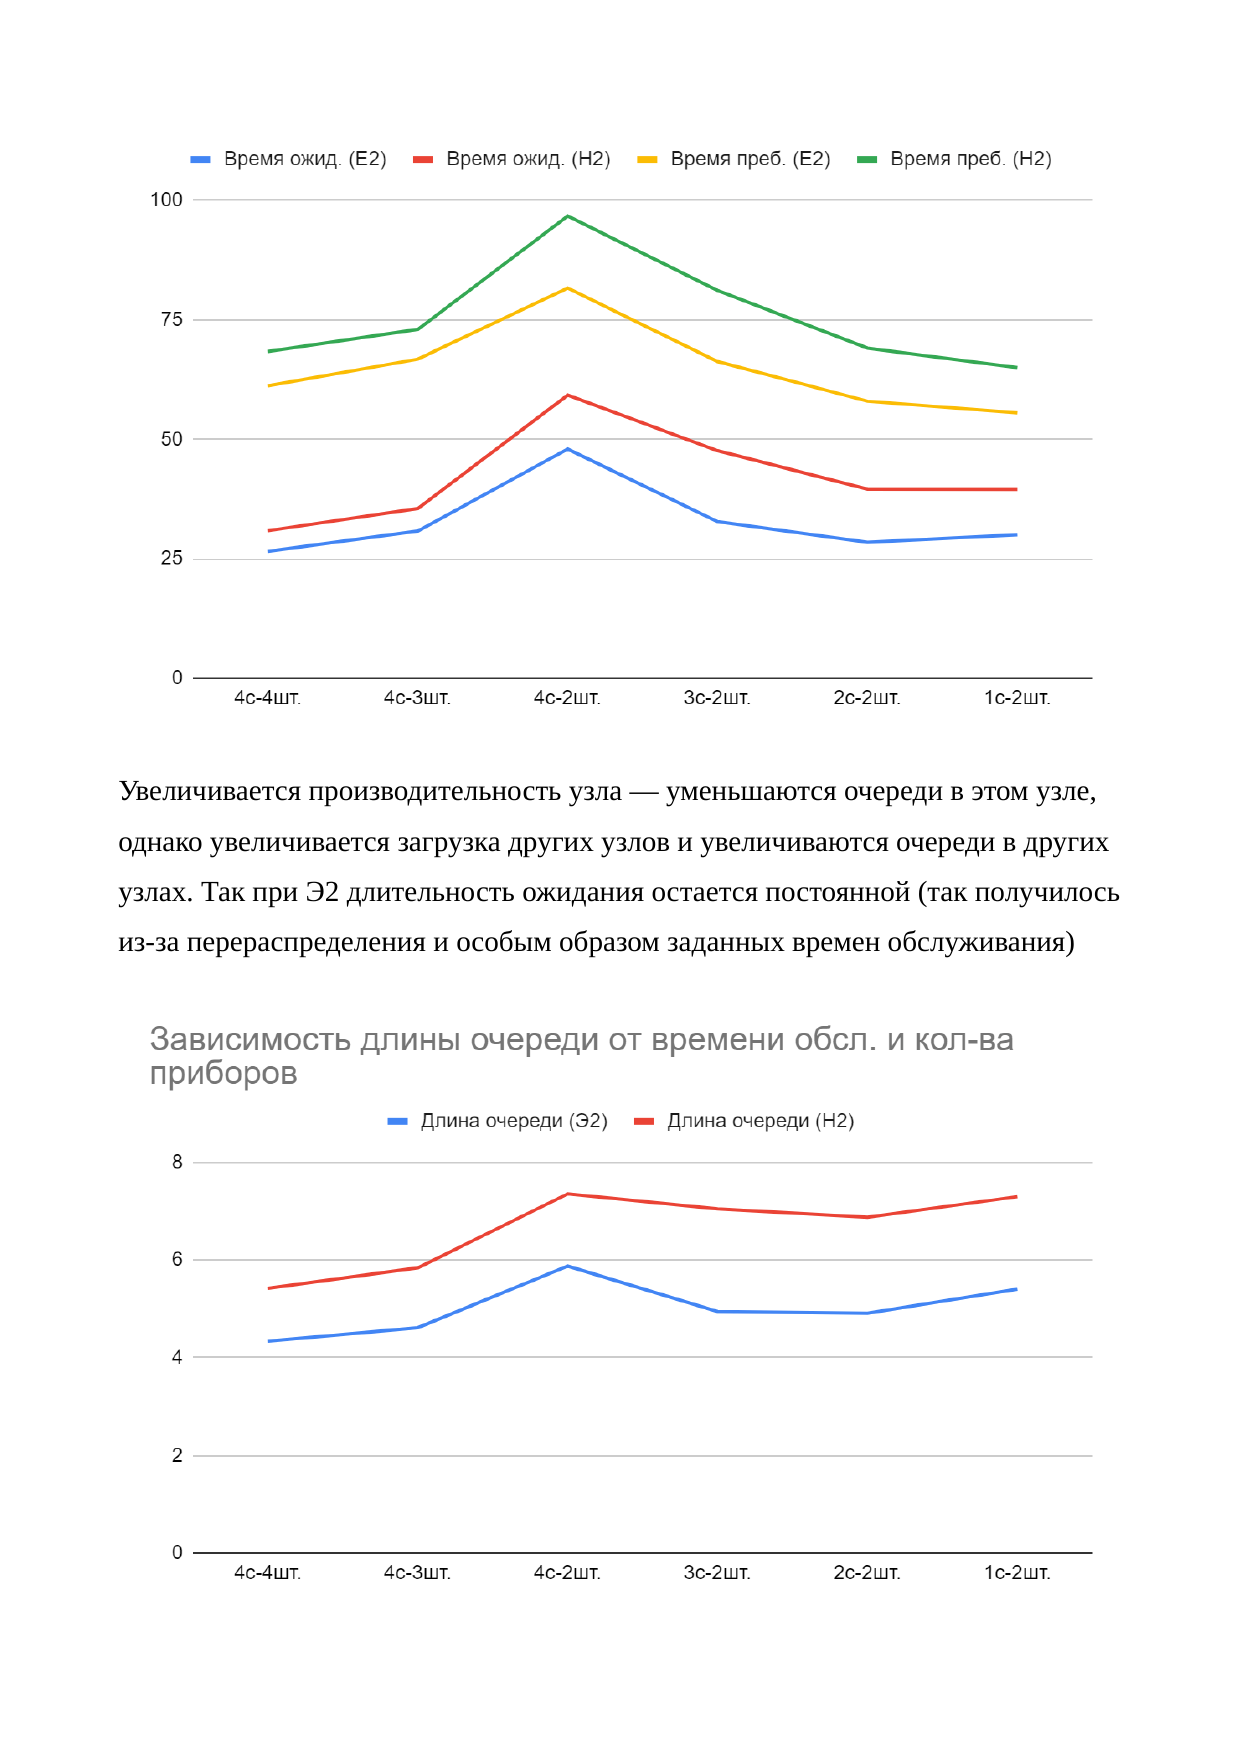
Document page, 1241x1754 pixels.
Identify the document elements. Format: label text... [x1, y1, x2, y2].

text Увеличивается производительность узла — уменьшаются очереди в этом узле, однако увеличивается загрузка других узлов и увеличиваются очереди в других узлах. Так при Э2 длительность ожидания остается постоянной (так получилось из-за перераспределения и особым образом заданных времен обслуживания) [118, 773, 1122, 958]
